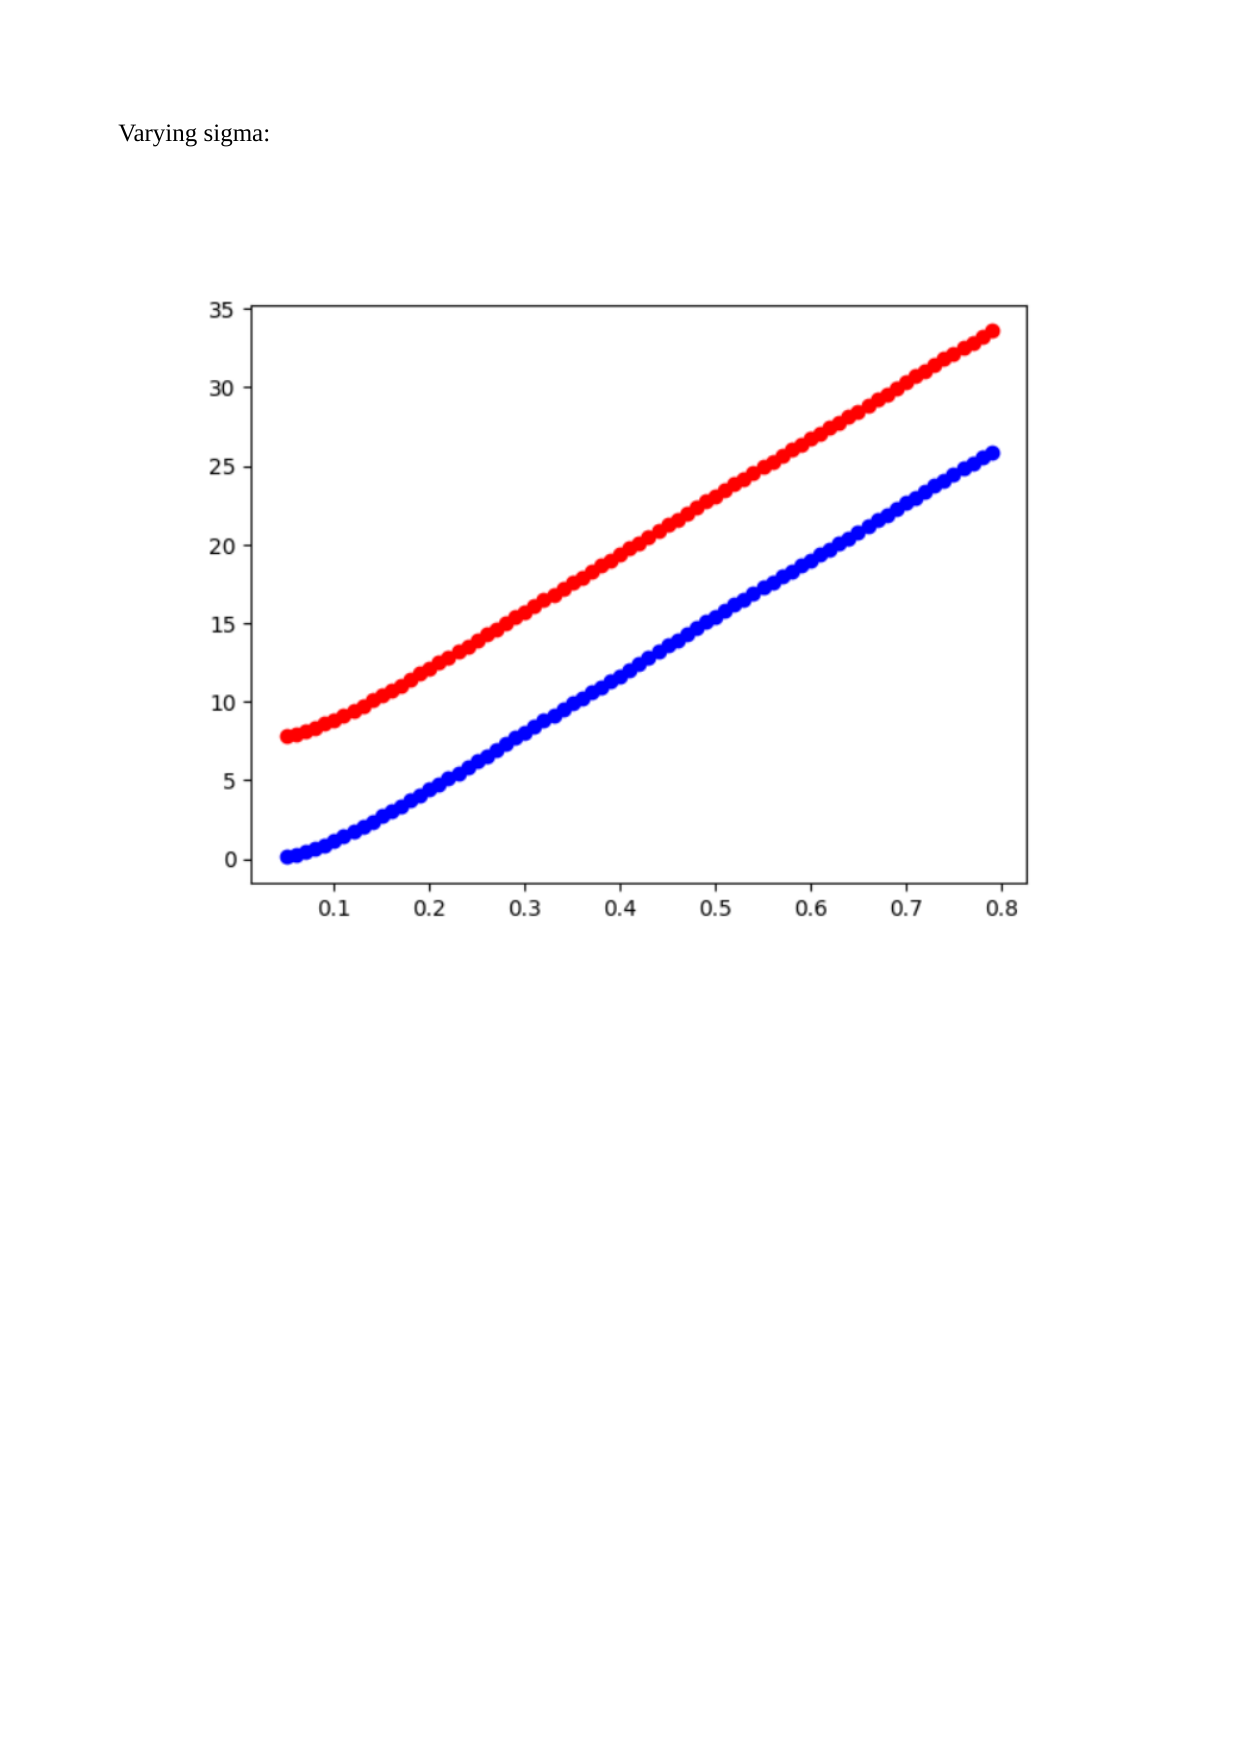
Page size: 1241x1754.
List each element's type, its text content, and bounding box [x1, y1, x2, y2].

text Varying sigma: [118, 118, 1122, 147]
picture [198, 290, 1042, 930]
